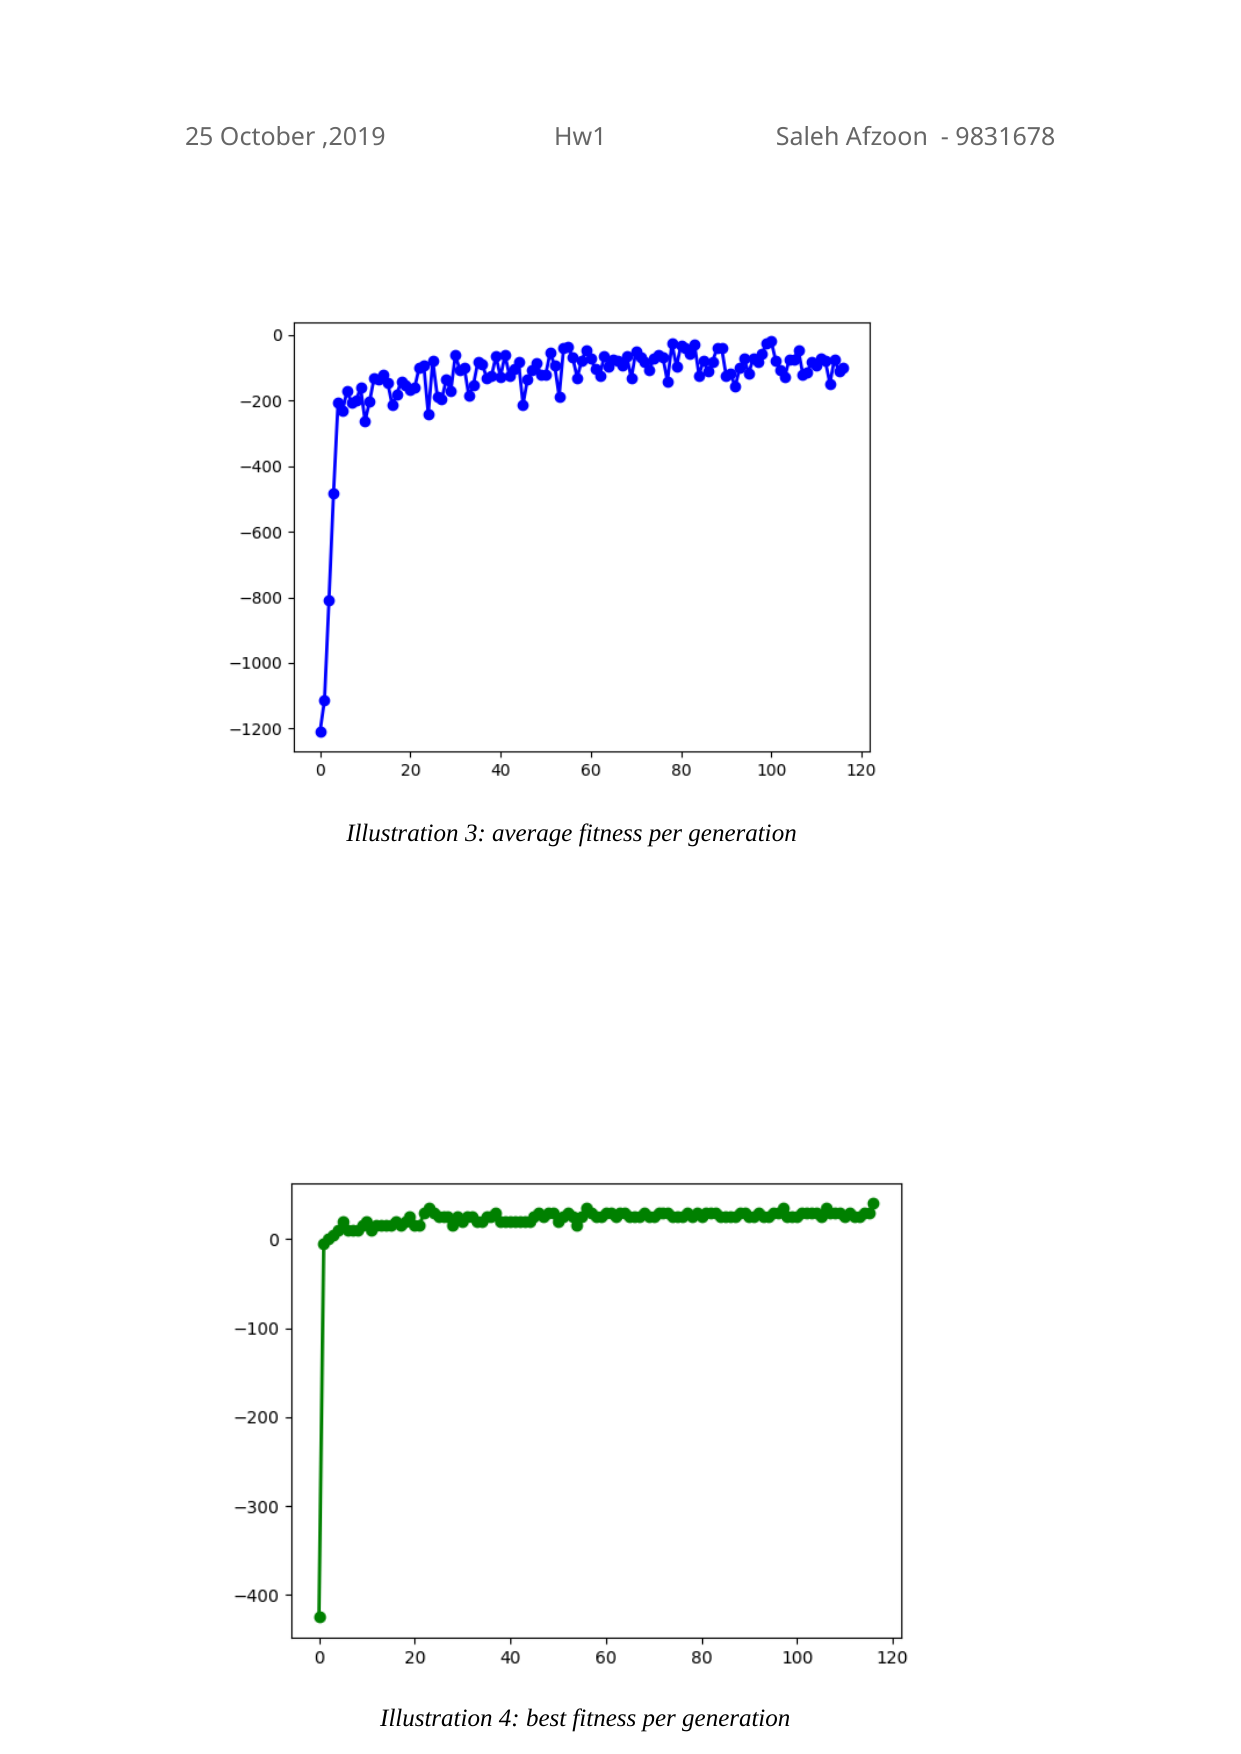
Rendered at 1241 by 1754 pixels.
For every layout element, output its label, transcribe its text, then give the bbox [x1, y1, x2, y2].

text Illustration 3: average fitness per generation [160, 256, 985, 847]
picture [201, 256, 944, 813]
picture [193, 1112, 980, 1703]
text Illustration 4: best fitness per generation [172, 1113, 1000, 1731]
